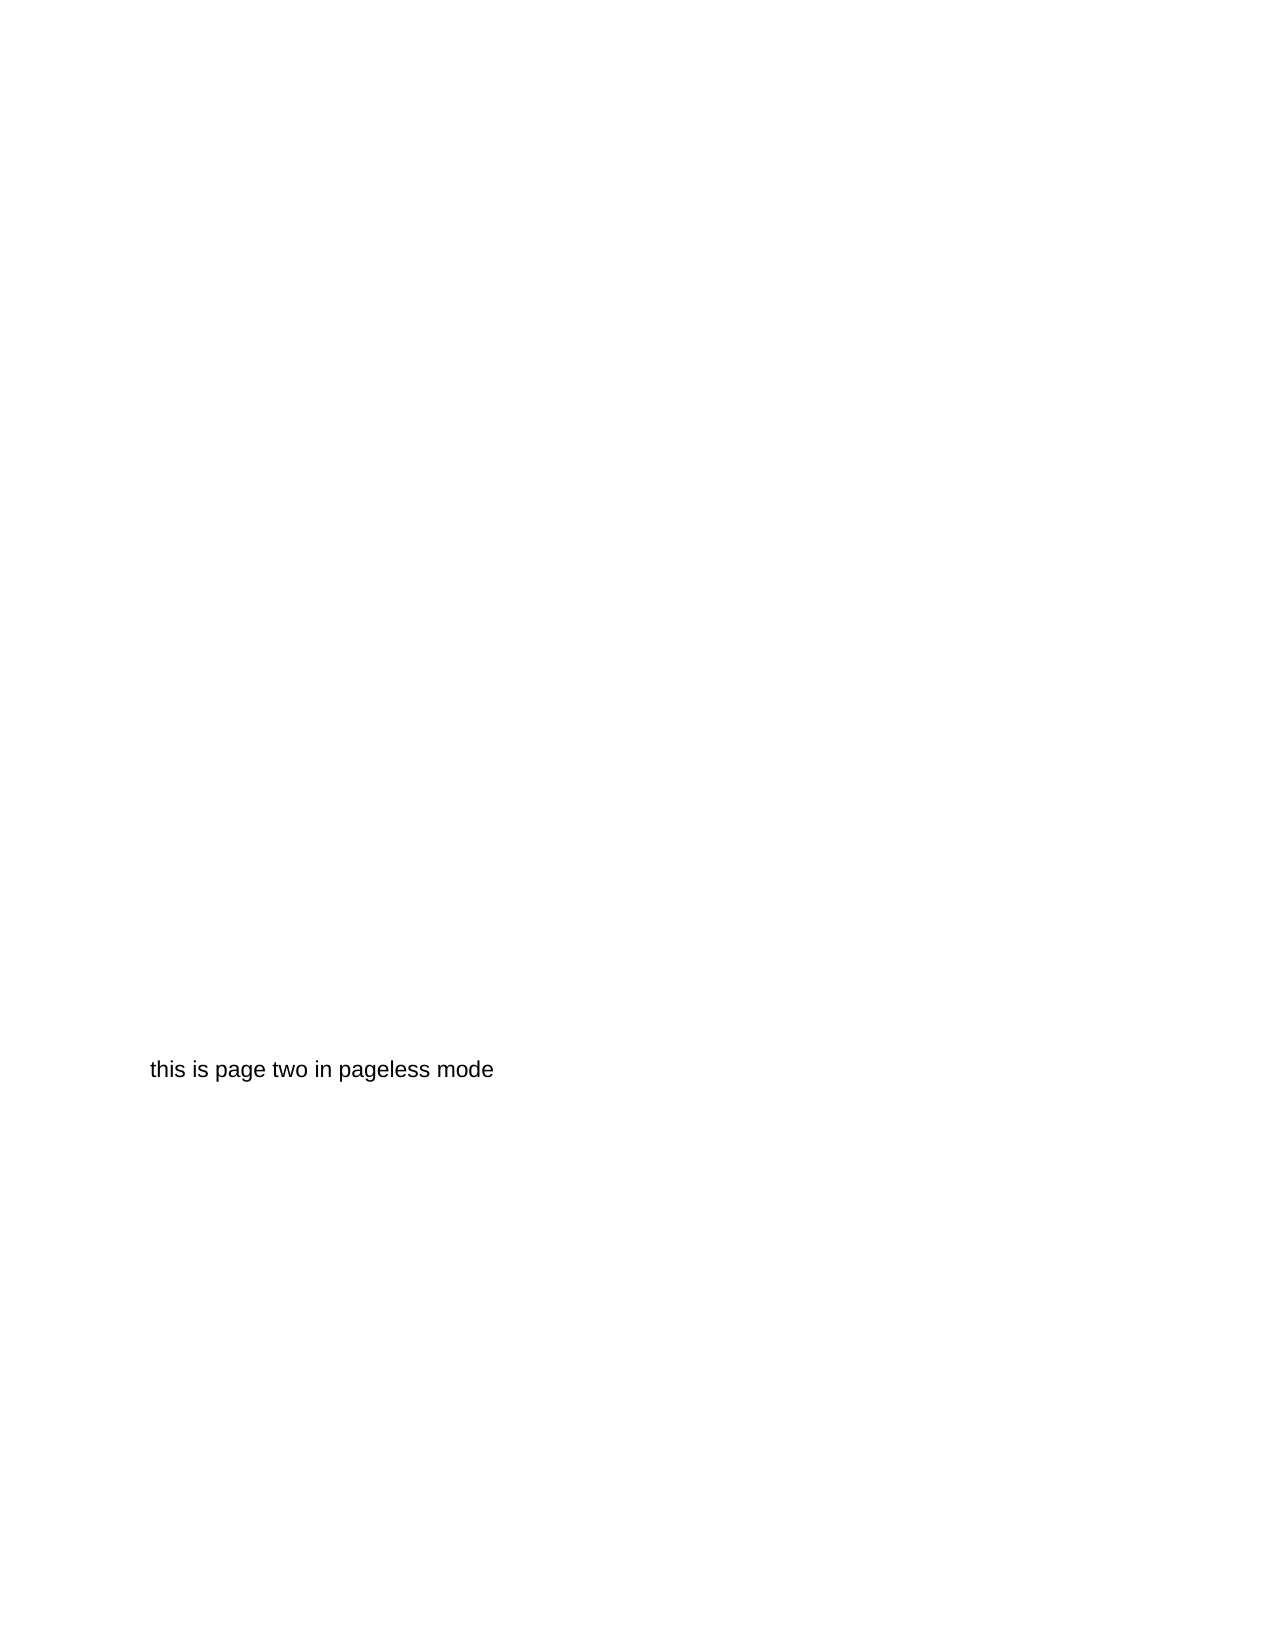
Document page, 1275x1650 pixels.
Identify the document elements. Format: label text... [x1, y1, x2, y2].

text this is page two in pageless mode [150, 1056, 1125, 1083]
